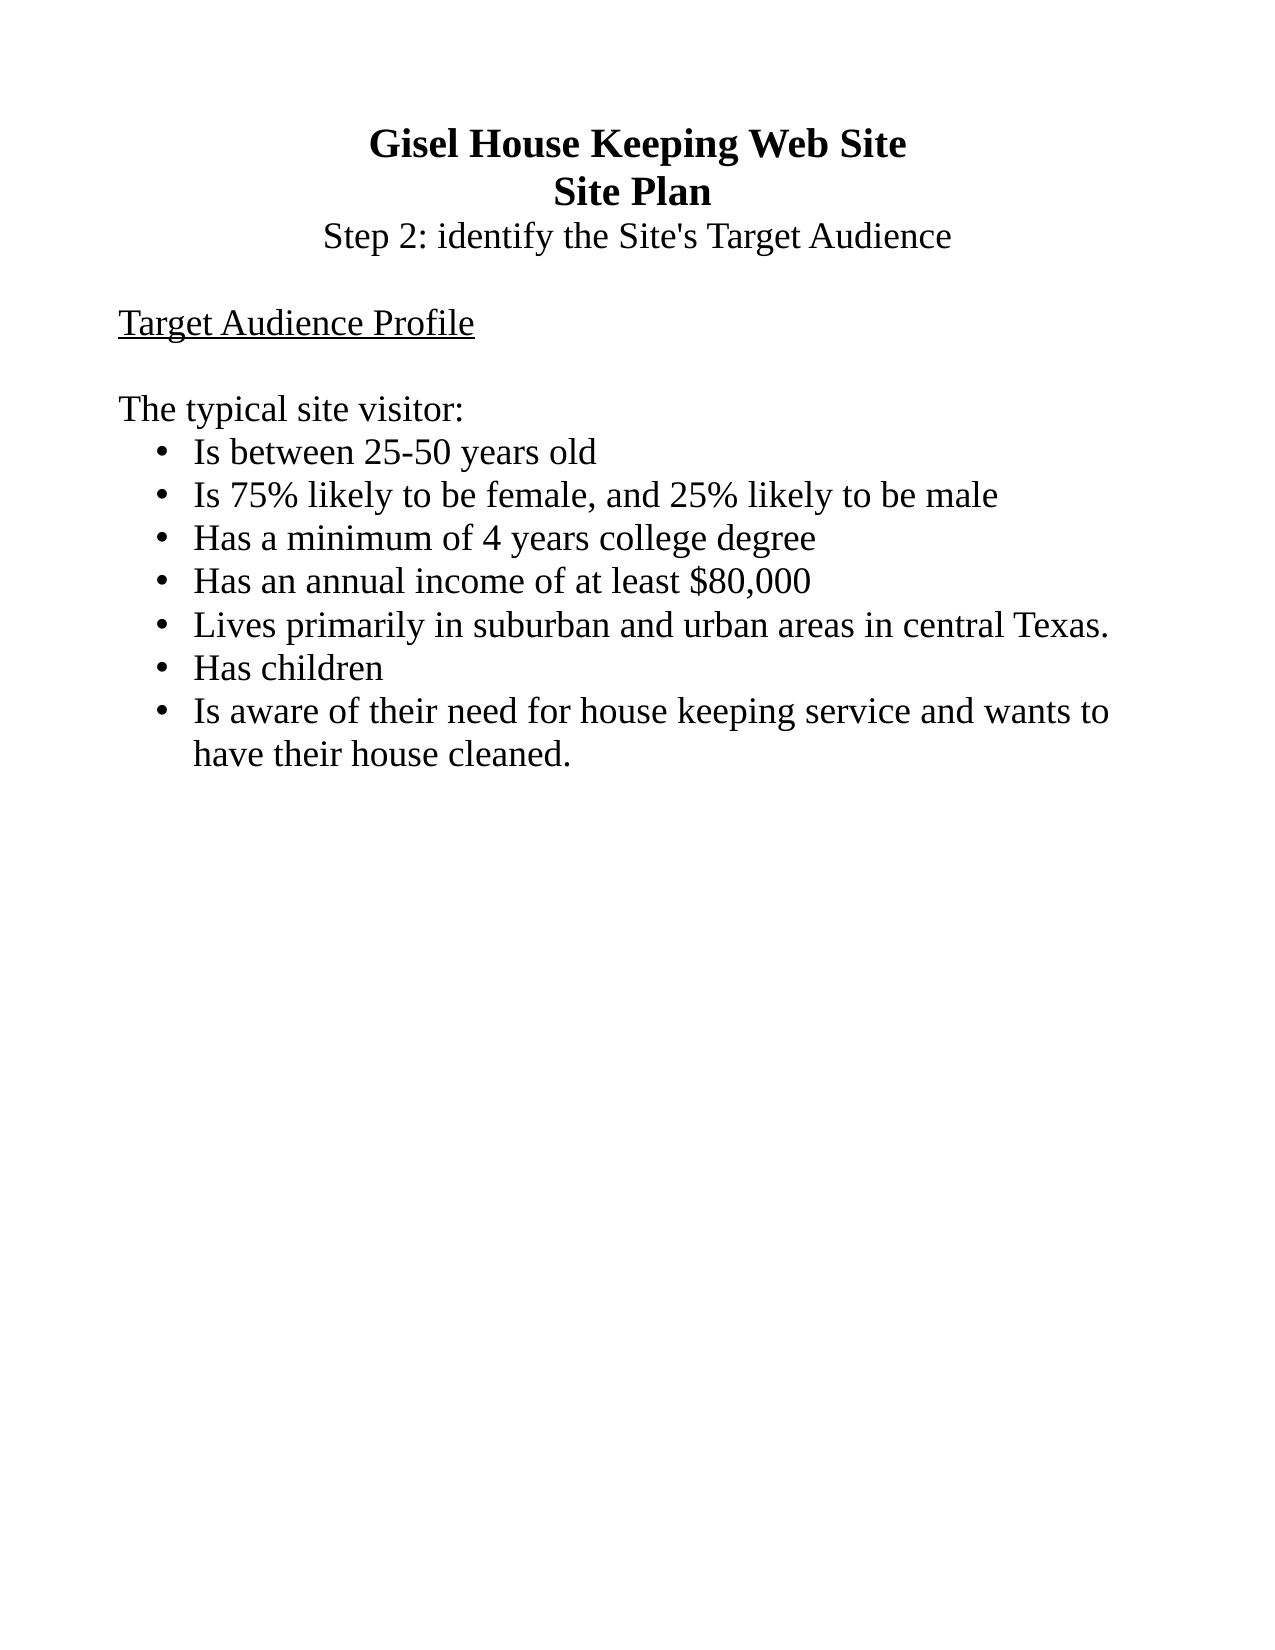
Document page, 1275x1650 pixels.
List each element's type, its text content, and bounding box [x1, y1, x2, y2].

list Is between 25-50 years old [156, 429, 1157, 473]
list Is aware of their need for house keeping service and wants to have their house cleaned. [156, 688, 1157, 774]
text Step 2: identify the Site's Target Audience [118, 214, 1157, 257]
text Site Plan [118, 166, 1157, 214]
list Has children [156, 645, 1157, 688]
list Has an annual income of at least $80,000 [156, 559, 1157, 602]
list Lives primarily in suburban and urban areas in central Texas. [156, 602, 1157, 645]
list Is 75% likely to be female, and 25% likely to be male [156, 473, 1157, 516]
text The typical site visitor: [118, 386, 1157, 429]
text Target Audience Profile [118, 300, 1157, 343]
text Gisel House Keeping Web Site [118, 118, 1157, 166]
list Has a minimum of 4 years college degree [156, 516, 1157, 559]
